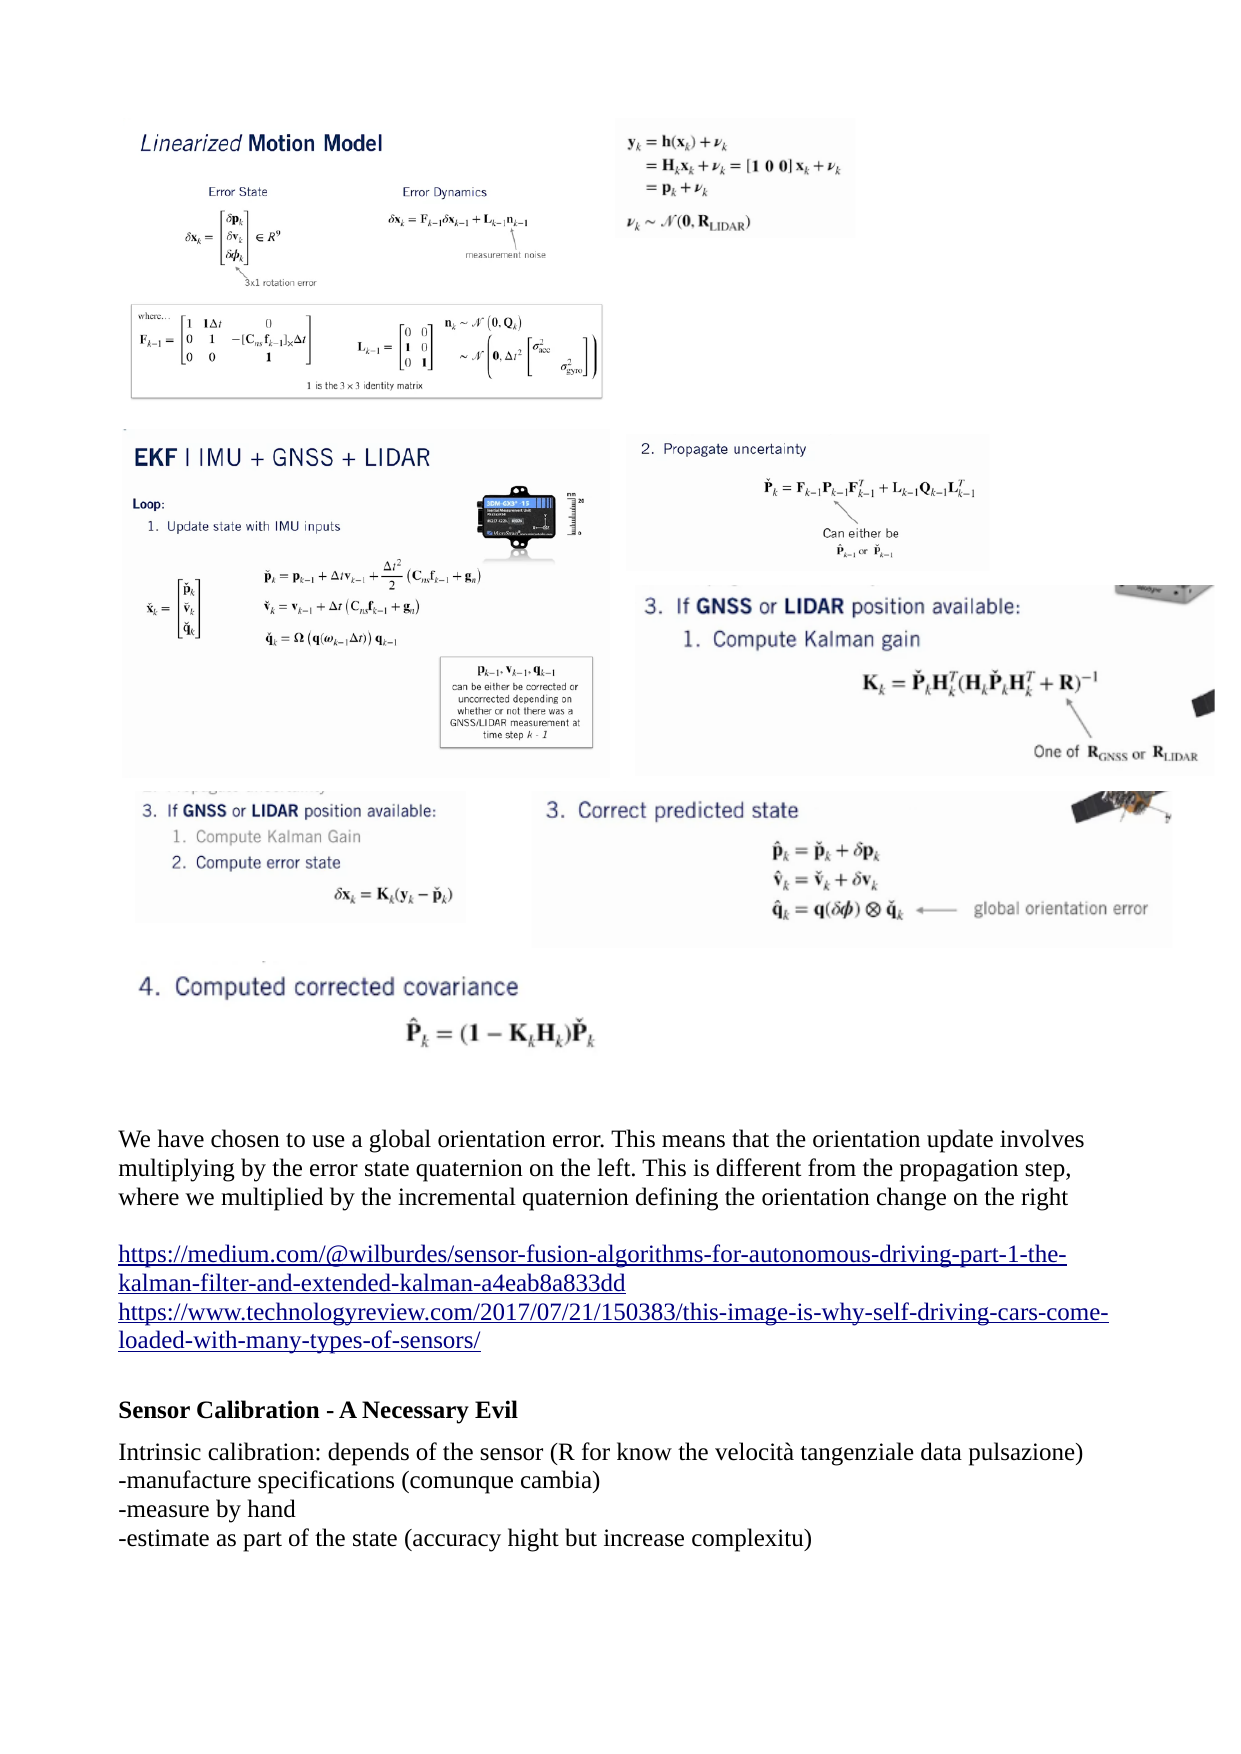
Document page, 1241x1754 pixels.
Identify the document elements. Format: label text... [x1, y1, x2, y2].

text Intrinsic calibration: depends of the sensor (R for know the velocità tangenziale data pulsazione) [118, 1437, 1122, 1466]
picture [614, 118, 856, 238]
picture [135, 791, 466, 923]
subtitle Sensor Calibration - A Necessary Evil [118, 1396, 1122, 1424]
picture [531, 791, 1173, 948]
text -manufacture specifications (comunque cambia) [118, 1466, 1122, 1494]
picture [123, 118, 609, 413]
picture [635, 585, 1215, 776]
text -estimate as part of the state (accuracy hight but increase complexitu) [118, 1523, 1122, 1552]
picture [626, 434, 990, 571]
picture [122, 429, 610, 778]
text -measure by hand [118, 1494, 1122, 1523]
text https://www.technologyreview.com/2017/07/21/150383/this-image-is-why-self-driving-cars-come-loaded-with-many-types-of-sensors/ [118, 1297, 1122, 1354]
text We have chosen to use a global orientation error. This means that the orientation update involves multiplying by the error state quaternion on the left. This is different from the propagation step, where we multiplied by the incremental quaternion defining the orientation change on the right [118, 1124, 1122, 1211]
text https://medium.com/@wilburdes/sensor-fusion-algorithms-for-autonomous-driving-part-1-the-kalman-filter-and-extended-kalman-a4eab8a833dd [118, 1239, 1122, 1297]
picture [125, 961, 615, 1063]
